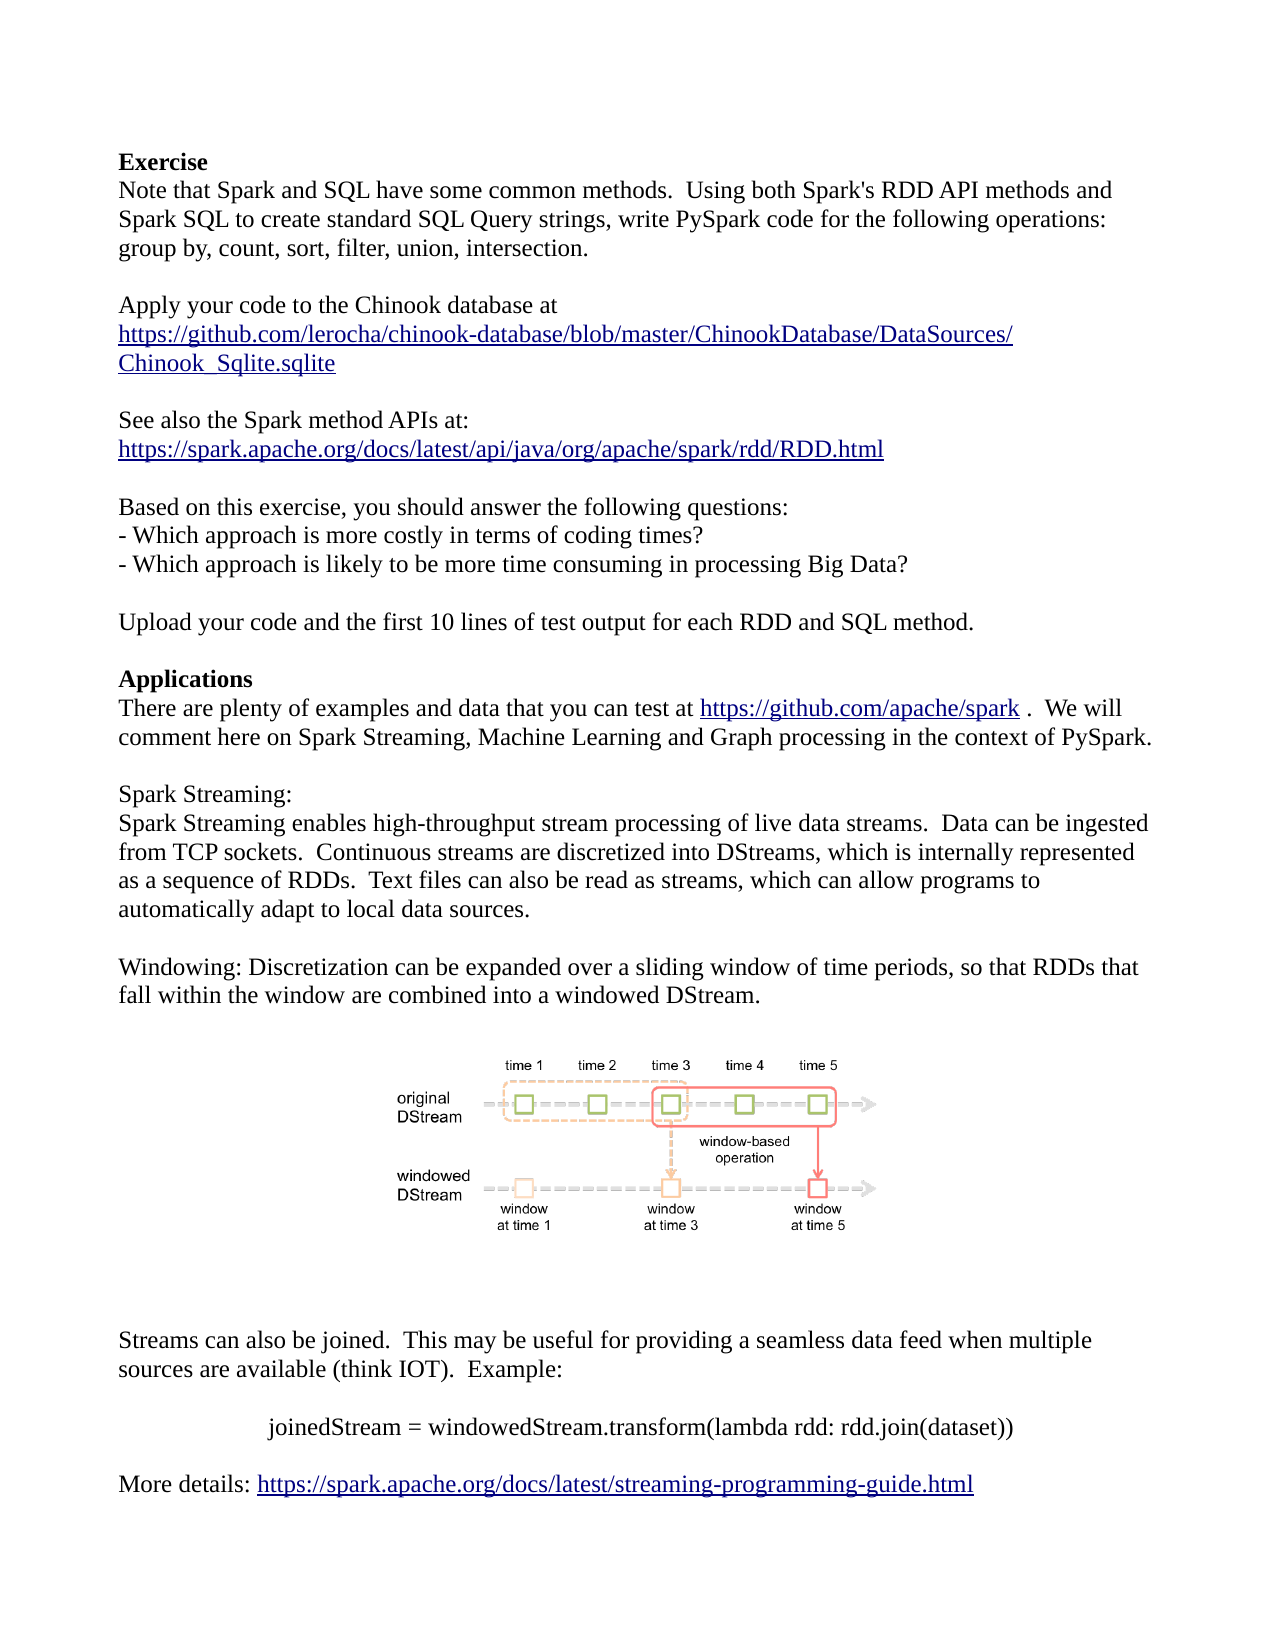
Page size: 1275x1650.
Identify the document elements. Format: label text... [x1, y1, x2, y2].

text See also the Spark method APIs at: [118, 406, 1157, 434]
text Apply your code to the Chinook database at [118, 291, 1157, 319]
text Note that Spark and SQL have some common methods. Using both Spark's RDD API methods and Spark SQL to create standard SQL Query strings, write PySpark code for the following operations: group by, count, sort, filter, union, intersection. [118, 176, 1157, 262]
text Based on this exercise, you should answer the following questions: [118, 492, 1157, 521]
text Windowing: Discretization can be expanded over a sliding window of time periods, so that RDDs that fall within the window are combined into a windowed DStream. [118, 952, 1157, 1009]
text Streams can also be joined. This may be useful for providing a seamless data feed when multiple sources are available (think IOT). Example: [118, 1326, 1157, 1383]
text Exercise [118, 147, 1157, 176]
text More details: https://spark.apache.org/docs/latest/streaming-programming-guide.html [118, 1469, 1157, 1498]
text - Which approach is more costly in terms of coding times? [118, 521, 1157, 549]
text Spark Streaming: [118, 779, 1157, 808]
text Spark Streaming enables high-throughput stream processing of live data streams. Data can be ingested from TCP sockets. Continuous streams are discretized into DStreams, which is internally represented as a sequence of RDDs. Text files can also be read as streams, which can allow programs to automatically adapt to local data sources. [118, 808, 1157, 923]
text https://github.com/lerocha/chinook-database/blob/master/ChinookDatabase/DataSources/Chinook_Sqlite.sqlite [118, 319, 1157, 377]
text Upload your code and the first 10 lines of test output for each RDD and SQL method. [118, 607, 1157, 636]
text - Which approach is likely to be more time consuming in processing Big Data? [118, 549, 1157, 578]
text Applications [118, 664, 1157, 693]
text joinedStream = windowedStream.transform(lambda rdd: rdd.join(dataset)) [118, 1412, 1157, 1441]
picture [357, 1033, 919, 1253]
text There are plenty of examples and data that you can test at https://github.com/apache/spark . We will comment here on Spark Streaming, Machine Learning and Graph processing in the context of PySpark. [118, 693, 1157, 751]
text https://spark.apache.org/docs/latest/api/java/org/apache/spark/rdd/RDD.html [118, 434, 1157, 463]
